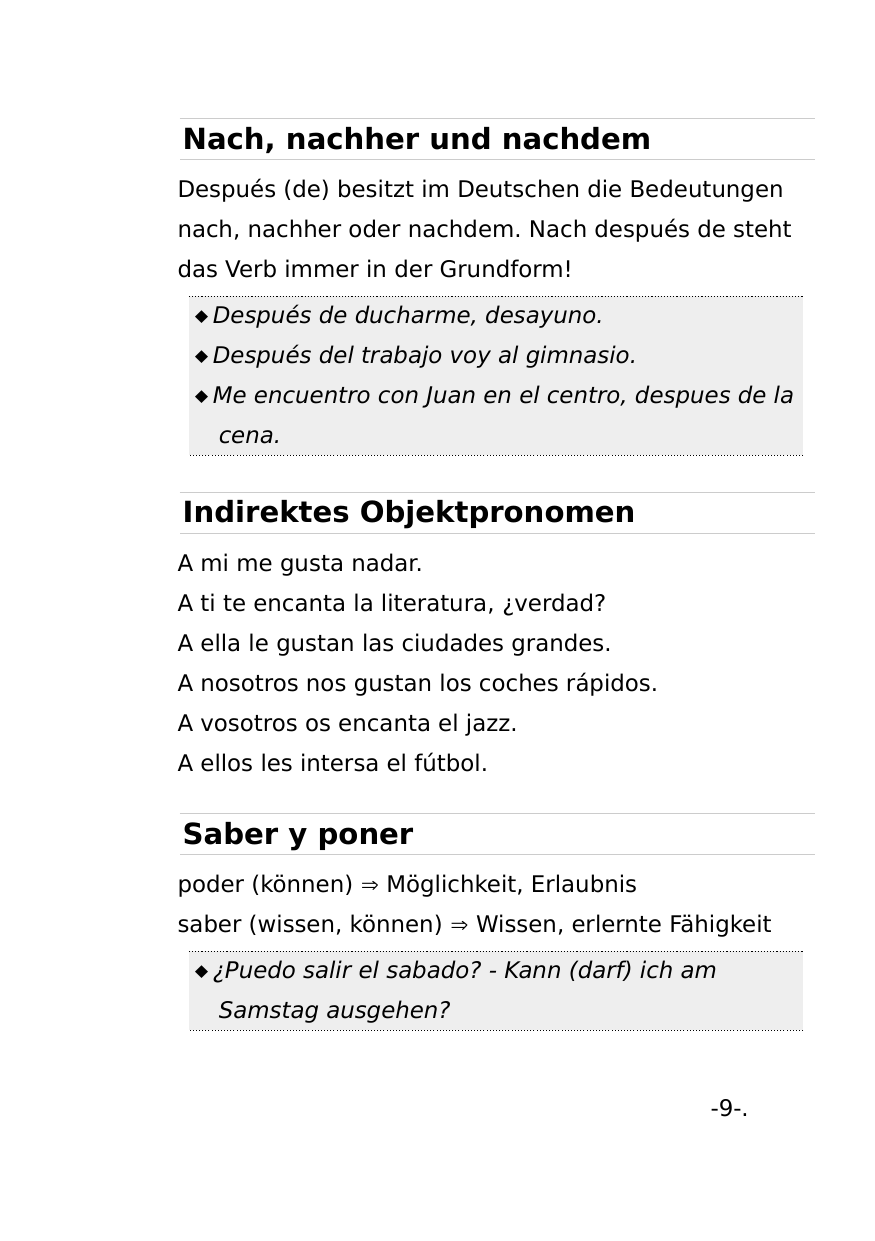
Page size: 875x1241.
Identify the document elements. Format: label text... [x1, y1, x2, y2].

text Después (de) besitzt im Deutschen die Bedeutungen nach, nachher oder nachdem. Nach después de steht das Verb immer in der Grundform! [177, 176, 815, 283]
list Después de ducharme, desayuno. [189, 296, 803, 329]
text A ellos les intersa el fútbol. [177, 750, 815, 776]
text poder (können) Þ Möglichkeit, Erlaubnis [177, 871, 815, 898]
text A mi me gusta nadar. [177, 550, 815, 576]
subtitle Indirektes Objektpronomen [179, 493, 815, 533]
text A nosotros nos gustan los coches rápidos. [177, 670, 815, 696]
subtitle Saber y poner [179, 814, 815, 854]
text saber (wissen, können) Þ Wissen, erlernte Fähigkeit [177, 911, 815, 938]
text A ti te encanta la literatura, ¿verdad? [177, 590, 815, 616]
list ¿Puedo salir el sabado? - Kann (darf) ich am Samstag ausgehen? [189, 951, 803, 1030]
list Después del trabajo voy al gimnasio. [189, 336, 803, 369]
text A ella le gustan las ciudades grandes. [177, 630, 815, 656]
text A vosotros os encanta el jazz. [177, 710, 815, 736]
subtitle Nach, nachher und nachdem [179, 119, 815, 159]
list Me encuentro con Juan en el centro, despues de la cena. [189, 376, 803, 455]
